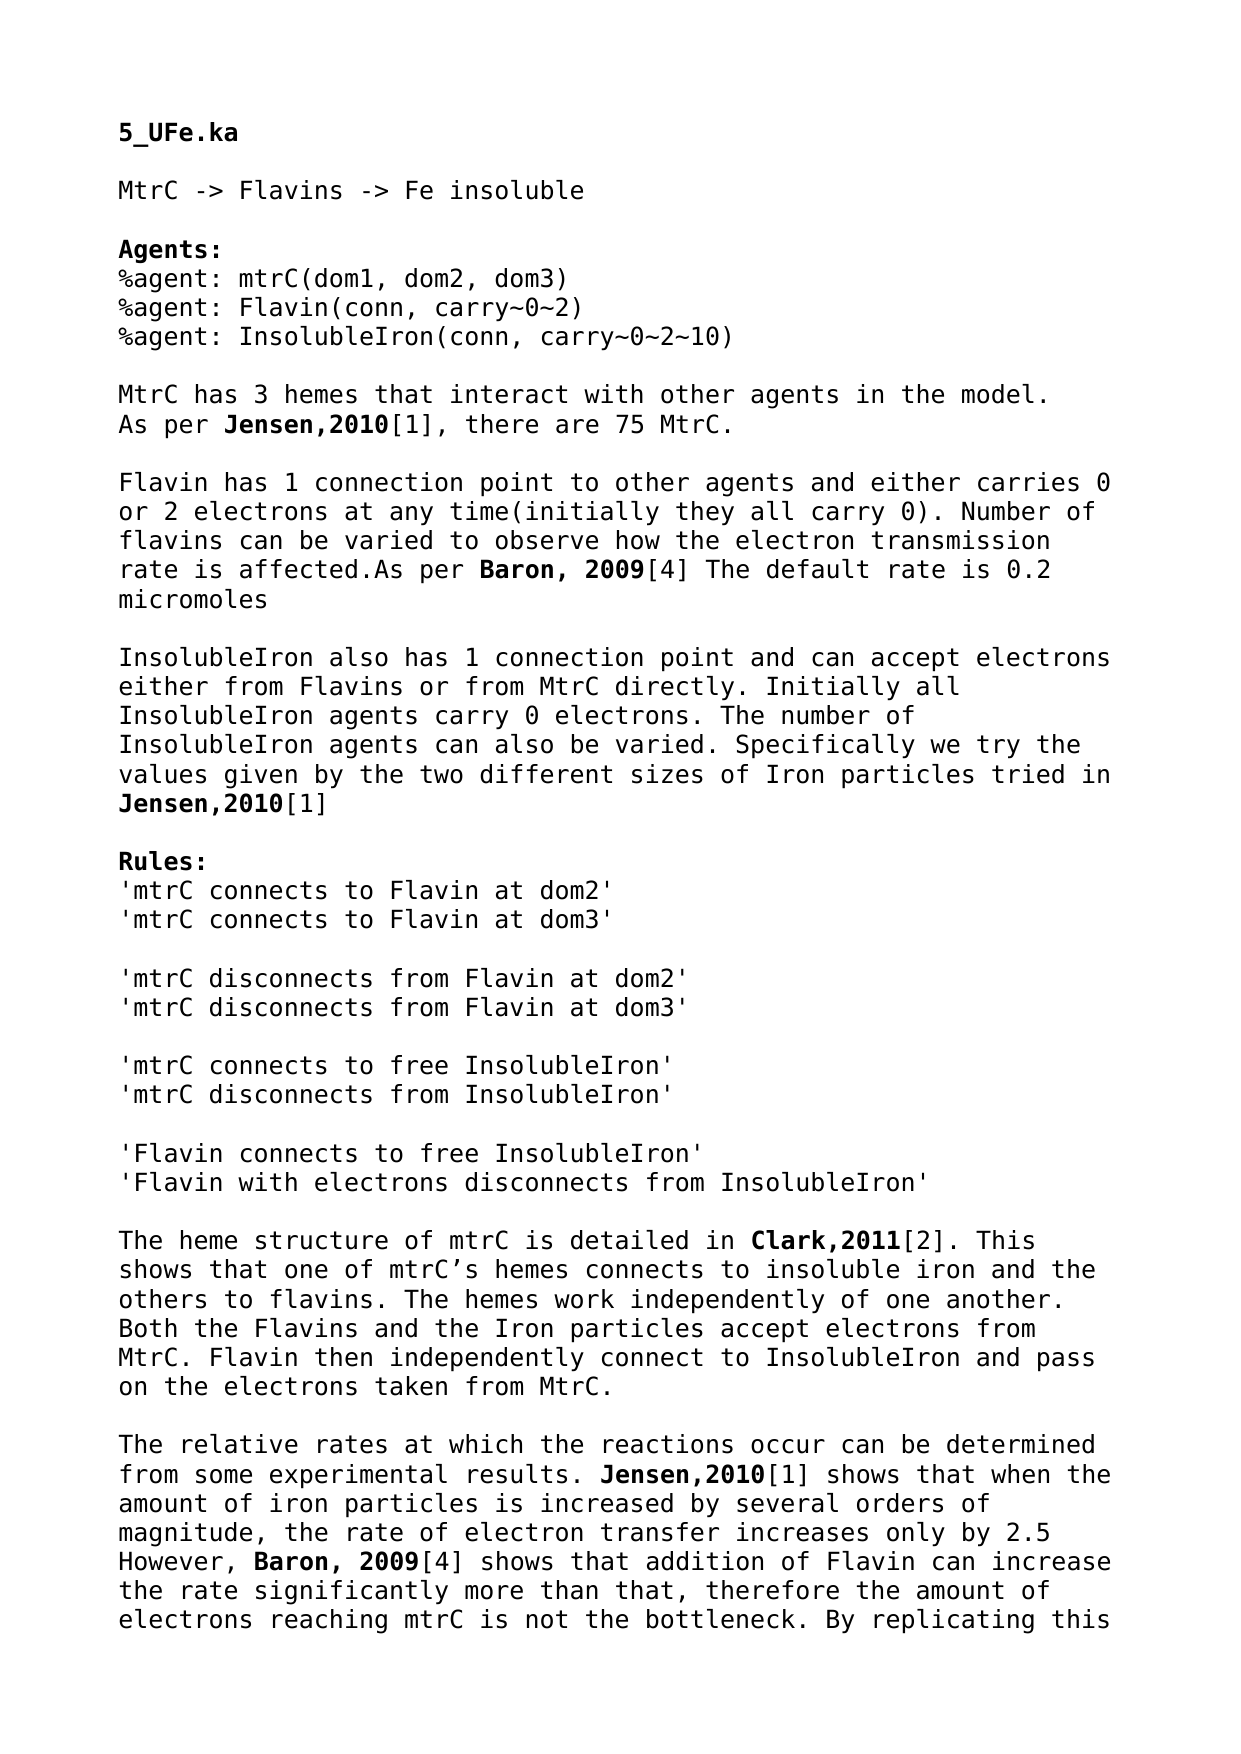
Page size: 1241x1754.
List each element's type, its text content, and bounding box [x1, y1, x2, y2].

text 'mtrC connects to free InsolubleIron' [118, 1051, 1122, 1081]
text 'mtrC connects to Flavin at dom3' [118, 906, 1122, 935]
text %agent: Flavin(conn, carry~0~2) [118, 293, 1122, 322]
text 'mtrC disconnects from Flavin at dom3' [118, 993, 1122, 1022]
text 5_UFe.ka [118, 118, 1122, 147]
text MtrC has 3 hemes that interact with other agents in the model. [118, 381, 1122, 410]
text InsolubleIron also has 1 connection point and can accept electrons either from Flavins or from MtrC directly. Initially all InsolubleIron agents carry 0 electrons. The number of InsolubleIron agents can also be varied. Specifically we try the values given by the two different sizes of Iron particles tried in Jensen,2010[1] [118, 643, 1122, 818]
text The relative rates at which the reactions occur can be determined from some experimental results. Jensen,2010[1] shows that when the amount of iron particles is increased by several orders of magnitude, the rate of electron transfer increases only by 2.5 [118, 1431, 1122, 1547]
text MtrC -> Flavins -> Fe insoluble [118, 176, 1122, 206]
text The heme structure of mtrC is detailed in Clark,2011[2]. This shows that one of mtrC’s hemes connects to insoluble iron and the others to flavins. The hemes work independently of one another. Both the Flavins and the Iron particles accept electrons from MtrC. Flavin then independently connect to InsolubleIron and pass on the electrons taken from MtrC. [118, 1226, 1122, 1401]
text Rules: [118, 847, 1122, 876]
text 'mtrC disconnects from Flavin at dom2' [118, 964, 1122, 993]
text %agent: mtrC(dom1, dom2, dom3) [118, 264, 1122, 293]
text 'Flavin connects to free InsolubleIron' [118, 1139, 1122, 1168]
text %agent: InsolubleIron(conn, carry~0~2~10) [118, 322, 1122, 351]
text 'mtrC connects to Flavin at dom2' [118, 876, 1122, 906]
text Flavin has 1 connection point to other agents and either carries 0 or 2 electrons at any time(initially they all carry 0). Number of flavins can be varied to observe how the electron transmission rate is affected.As per Baron, 2009[4] The default rate is 0.2 micromoles [118, 468, 1122, 614]
text 'Flavin with electrons disconnects from InsolubleIron' [118, 1168, 1122, 1197]
text As per Jensen,2010[1], there are 75 MtrC. [118, 410, 1122, 439]
text However, Baron, 2009[4] shows that addition of Flavin can increase the rate significantly more than that, therefore the amount of electrons reaching mtrC is not the bottleneck. By replicating this [118, 1547, 1122, 1635]
text Agents: [118, 235, 1122, 264]
text 'mtrC disconnects from InsolubleIron' [118, 1081, 1122, 1110]
